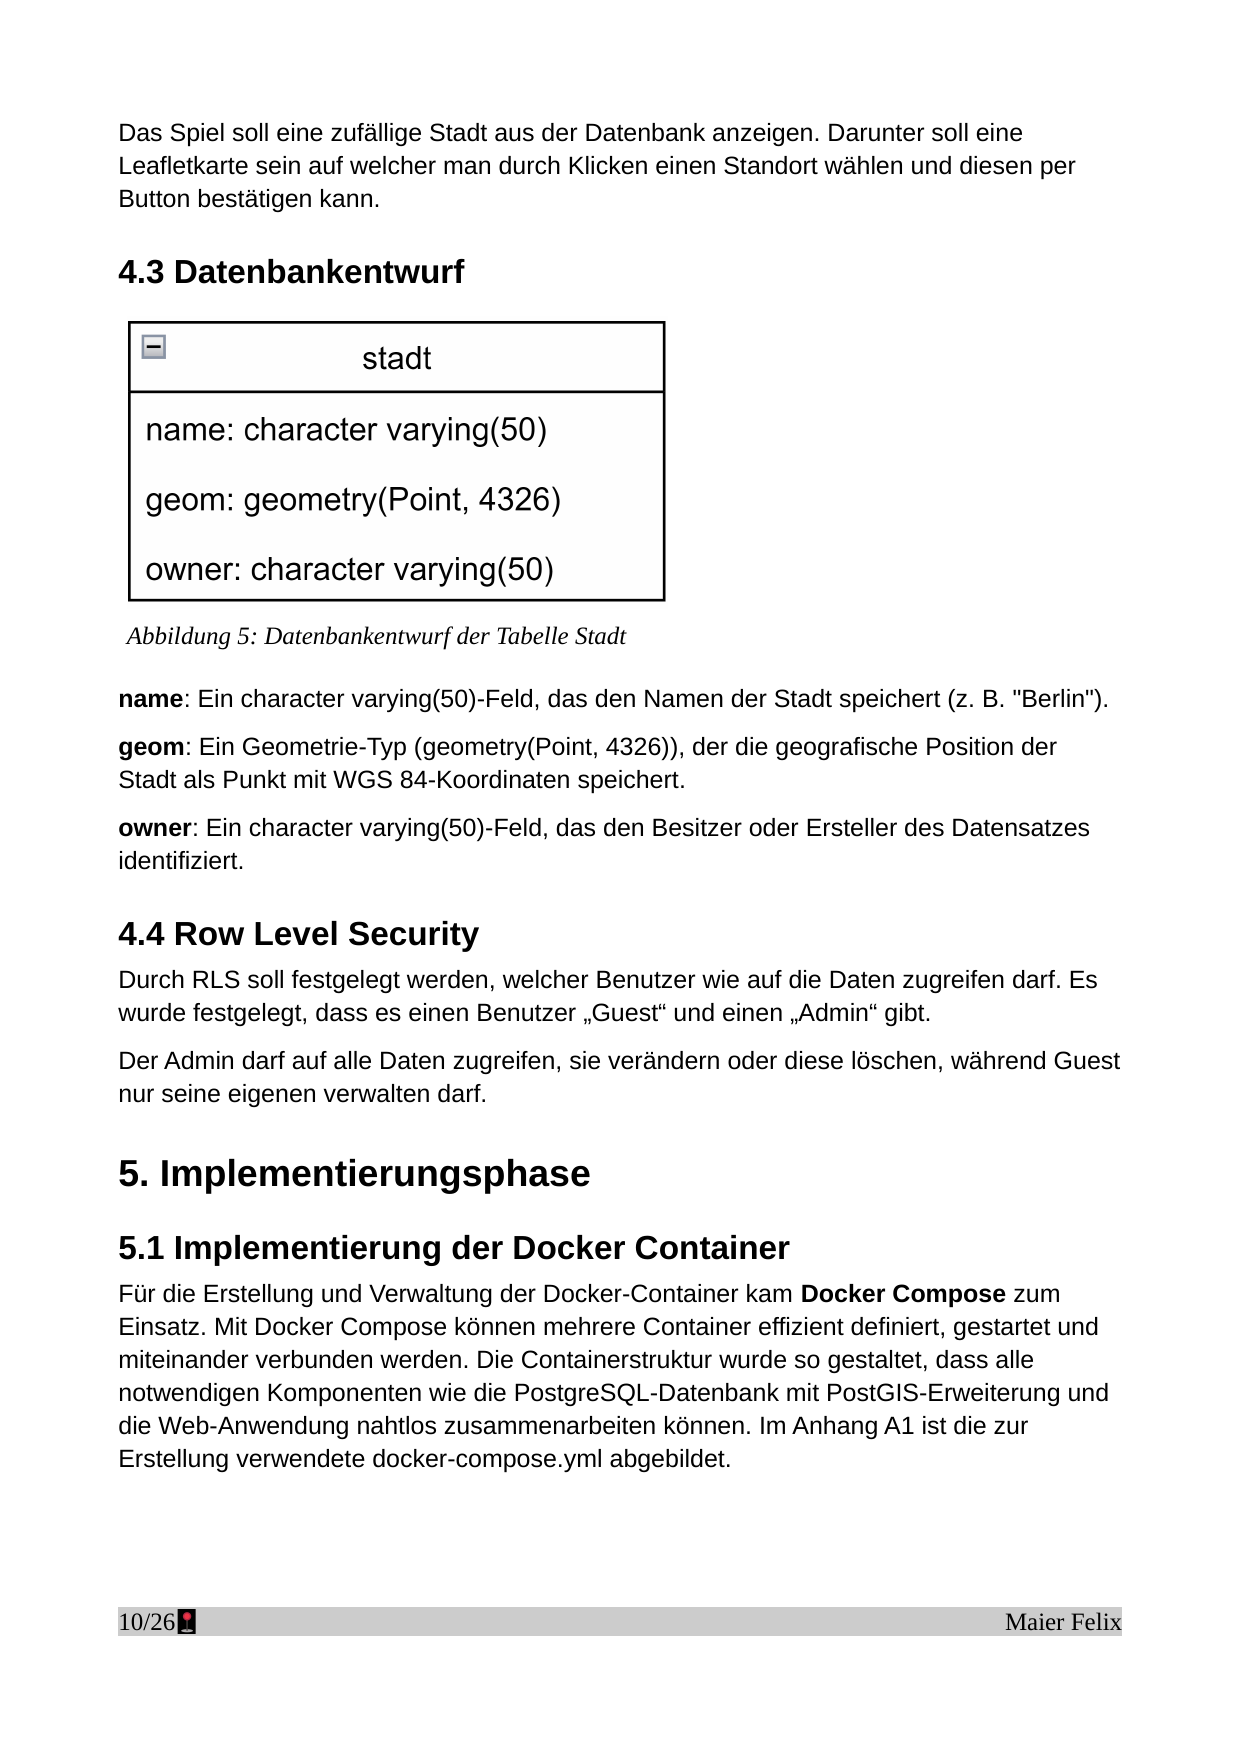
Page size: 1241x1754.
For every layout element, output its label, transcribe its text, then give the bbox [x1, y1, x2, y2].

text Der Admin darf auf alle Daten zugreifen, sie verändern oder diese löschen, während Guest nur seine eigenen verwalten darf. [118, 1046, 1122, 1107]
picture [126, 316, 669, 609]
text owner: Ein character varying(50)-Feld, das den Besitzer oder Ersteller des Datensatzes identifiziert. [118, 813, 1122, 874]
text Das Spiel soll eine zufällige Stadt aus der Datenbank anzeigen. Darunter soll eine Leafletkarte sein auf welcher man durch Klicken einen Standort wählen und diesen per Button bestätigen kann. [118, 118, 1122, 213]
text name: Ein character varying(50)-Feld, das den Namen der Stadt speichert (z. B. "Berlin"). [118, 684, 1122, 713]
subtitle 5. Implementierungsphase [118, 1151, 1122, 1194]
text geom: Ein Geometrie-Typ (geometry(Point, 4326)), der die geografische Position der Stadt als Punkt mit WGS 84-Koordinaten speichert. [118, 732, 1122, 794]
text Abbildung 5: Datenbankentwurf der Tabelle Stadt [127, 609, 668, 650]
subtitle 5.1 Implementierung der Docker Container [118, 1228, 1122, 1266]
subtitle 4.3 Datenbankentwurf [118, 253, 1122, 291]
subtitle 4.4 Row Level Security [118, 914, 1122, 952]
text Für die Erstellung und Verwaltung der Docker-Container kam Docker Compose zum Einsatz. Mit Docker Compose können mehrere Container effizient definiert, gestartet und miteinander verbunden werden. Die Containerstruktur wurde so gestaltet, dass alle notwendigen Komponenten wie die PostgreSQL-Datenbank mit PostGIS-Erweiterung und die Web-Anwendung nahtlos zusammenarbeiten können. Im Anhang A1 ist die zur Erstellung verwendete docker-compose.yml abgebildet. [118, 1279, 1122, 1472]
picture [177, 1609, 196, 1634]
text Durch RLS soll festgelegt werden, welcher Benutzer wie auf die Daten zugreifen darf. Es wurde festgelegt, dass es einen Benutzer „Guest“ und einen „Admin“ gibt. [118, 965, 1122, 1027]
